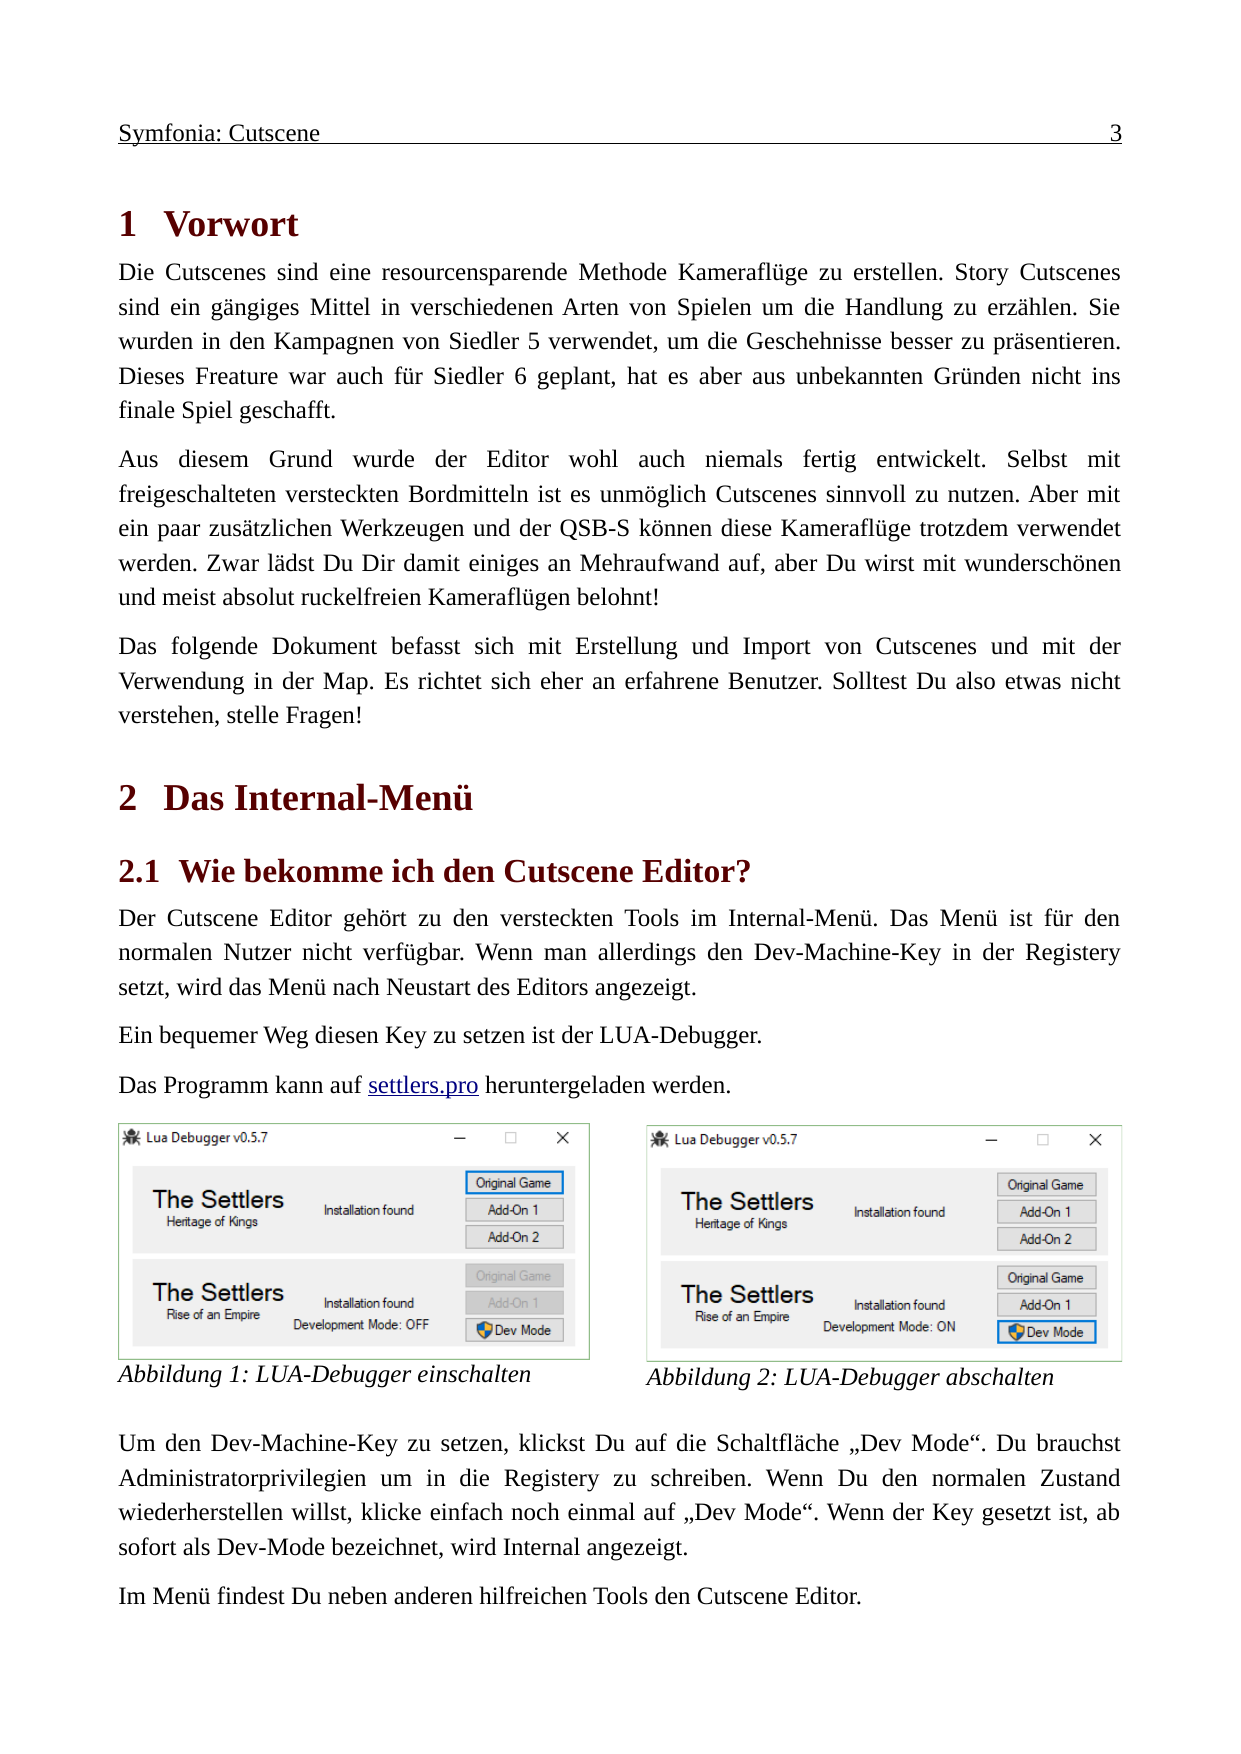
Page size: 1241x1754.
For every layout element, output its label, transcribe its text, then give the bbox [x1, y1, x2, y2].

text Der Cutscene Editor gehört zu den versteckten Tools im Internal-Menü. Das Menü ist für den normalen Nutzer nicht verfügbar. Wenn man allerdings den Dev-Machine-Key in der Registery setzt, wird das Menü nach Neustart des Editors angezeigt. [118, 903, 1122, 1000]
subtitle Das Internal-Menü [118, 774, 1122, 818]
picture [118, 1123, 590, 1360]
text Abbildung 2: LUA-Debugger abschalten [647, 1362, 1122, 1390]
subtitle Vorwort [118, 201, 1122, 245]
text Das Programm kann auf settlers.pro heruntergeladen werden. [118, 1070, 1122, 1098]
text Aus diesem Grund wurde der Editor wohl auch niemals fertig entwickelt. Selbst mit freigeschalteten versteckten Bordmitteln ist es unmöglich Cutscenes sinnvoll zu nutzen. Aber mit ein paar zusätzlichen Werkzeugen und der QSB-S können diese Kameraflüge trotzdem verwendet werden. Zwar lädst Du Dir damit einiges an Mehraufwand auf, aber Du wirst mit wunderschönen und meist absolut ruckelfreien Kameraflügen belohnt! [118, 444, 1122, 611]
text Abbildung 1: LUA-Debugger einschalten [118, 1360, 590, 1388]
text Das folgende Dokument befasst sich mit Erstellung und Import von Cutscenes und mit der Verwendung in der Map. Es richtet sich eher an erfahrene Benutzer. Solltest Du also etwas nicht verstehen, stelle Fragen! [118, 631, 1122, 729]
text Ein bequemer Weg diesen Key zu setzen ist der LUA-Debugger. [118, 1021, 1122, 1049]
text Die Cutscenes sind eine resourcensparende Methode Kameraflüge zu erstellen. Story Cutscenes sind ein gängiges Mittel in verschiedenen Arten von Spielen um die Handlung zu erzählen. Sie wurden in den Kampagnen von Siedler 5 verwendet, um die Geschehnisse besser zu präsentieren. Dieses Freature war auch für Siedler 6 geplant, hat es aber aus unbekannten Gründen nicht ins finale Spiel geschafft. [118, 257, 1122, 424]
text Im Menü findest Du neben anderen hilfreichen Tools den Cutscene Editor. [118, 1581, 1122, 1610]
subtitle Wie bekomme ich den Cutscene Editor? [118, 851, 1122, 890]
text Um den Dev-Machine-Key zu setzen, klickst Du auf die Schaltfläche „Dev Mode“. Du brauchst Administratorprivilegien um in die Registery zu schreiben. Wenn Du den normalen Zustand wiederherstellen willst, klicke einfach noch einmal auf „Dev Mode“. Wenn der Key gesetzt ist, ab sofort als Dev-Mode bezeichnet, wird Internal angezeigt. [118, 1111, 1122, 1561]
picture [646, 1125, 1123, 1362]
